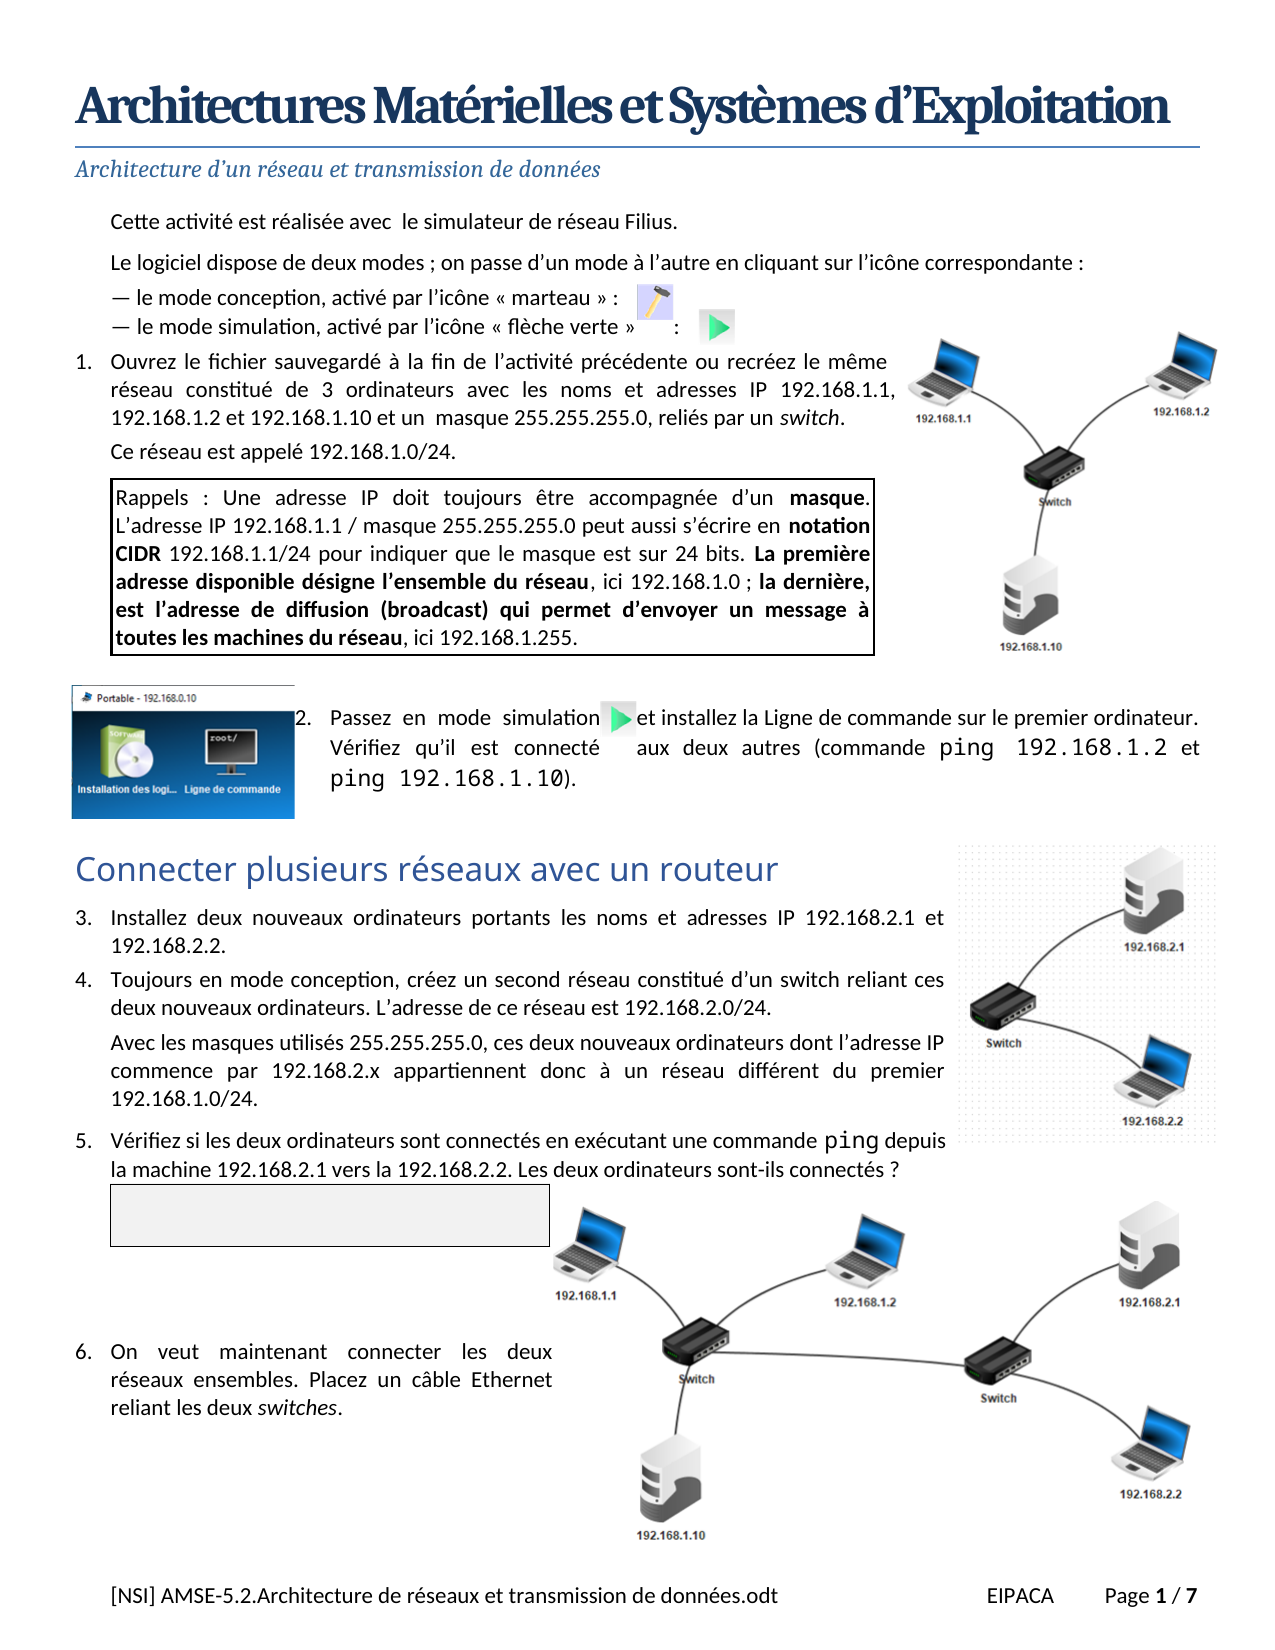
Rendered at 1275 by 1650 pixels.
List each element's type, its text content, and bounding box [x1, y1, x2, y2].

text Ce réseau est appelé 192.168.1.0/24. [110, 437, 906, 465]
list Vérifiez si les deux ordinateurs sont connectés en exécutant une commande ping depuis la machine 192.168.2.1 vers la 192.168.2.2. Les deux ordinateurs sont-ils connectés ? [75, 1124, 1200, 1183]
list Installez deux nouveaux ordinateurs portants les noms et adresses IP 192.168.2.1 et 192.168.2.2. [75, 903, 955, 959]
text Rappels : Une adresse IP doit toujours être accompagnée d’un masque. L’adresse IP 192.168.1.1 / masque 255.255.255.0 peut aussi s’écrire en notation CIDR 192.168.1.1/24 pour indiquer que le masque est sur 24 bits. La première adresse disponible désigne l’ensemble du réseau, ici 192.168.1.0 ; la dernière, est l’adresse de diffusion (broadcast) qui permet d’envoyer un message à toutes les machines du réseau, ici 192.168.1.255. [113, 480, 873, 654]
title Architectures Matérielles et Systèmes d’Exploitation [75, 75, 1200, 146]
subtitle Connecter plusieurs réseaux avec un routeur [75, 846, 955, 891]
subtitle Architecture d’un réseau et transmission de données [75, 155, 1200, 184]
picture [71, 685, 295, 819]
text Avec les masques utilisés 255.255.255.0, ces deux nouveaux ordinateurs dont l’adresse IP commence par 192.168.2.x appartiennent donc à un réseau différent du premier 192.168.1.0/24. [110, 1028, 955, 1112]
text — le mode simulation, activé par l’icône « flèche verte » : [110, 312, 698, 340]
picture [553, 1201, 1203, 1553]
text [735, 312, 1200, 340]
list Ouvrez le fichier sauvegardé à la fin de l’activité précédente ou recréez le même réseau constitué de 3 ordinateurs avec les noms et adresses IP 192.168.1.1, 192.168.1.2 et 192.168.1.10 et un masque 255.255.255.0, reliés par un switch. [75, 347, 906, 431]
text Le logiciel dispose de deux modes ; on passe d’un mode à l’autre en cliquant sur l’icône correspondante : [110, 248, 1200, 276]
picture [600, 701, 637, 737]
picture [906, 327, 1219, 661]
picture [698, 309, 735, 345]
picture [955, 841, 1219, 1147]
text Cette activité est réalisée avec le simulateur de réseau Filius. [110, 207, 1200, 235]
list Toujours en mode conception, créez un second réseau constitué d’un switch reliant ces deux nouveaux ordinateurs. L’adresse de ce réseau est 192.168.2.0/24. [75, 965, 955, 1021]
list On veut maintenant connecter les deux réseaux ensembles. Placez un câble Ethernet reliant les deux switches. [75, 1337, 553, 1421]
list Passez en mode simulation et installez la Ligne de commande sur le premier ordinateur. Vérifiez qu’il est connecté aux deux autres (commande ping 192.168.1.2 et ping 192.168.1.10). [295, 703, 1200, 793]
picture [637, 284, 674, 320]
text — le mode conception, activé par l’icône « marteau » : [110, 283, 1200, 311]
